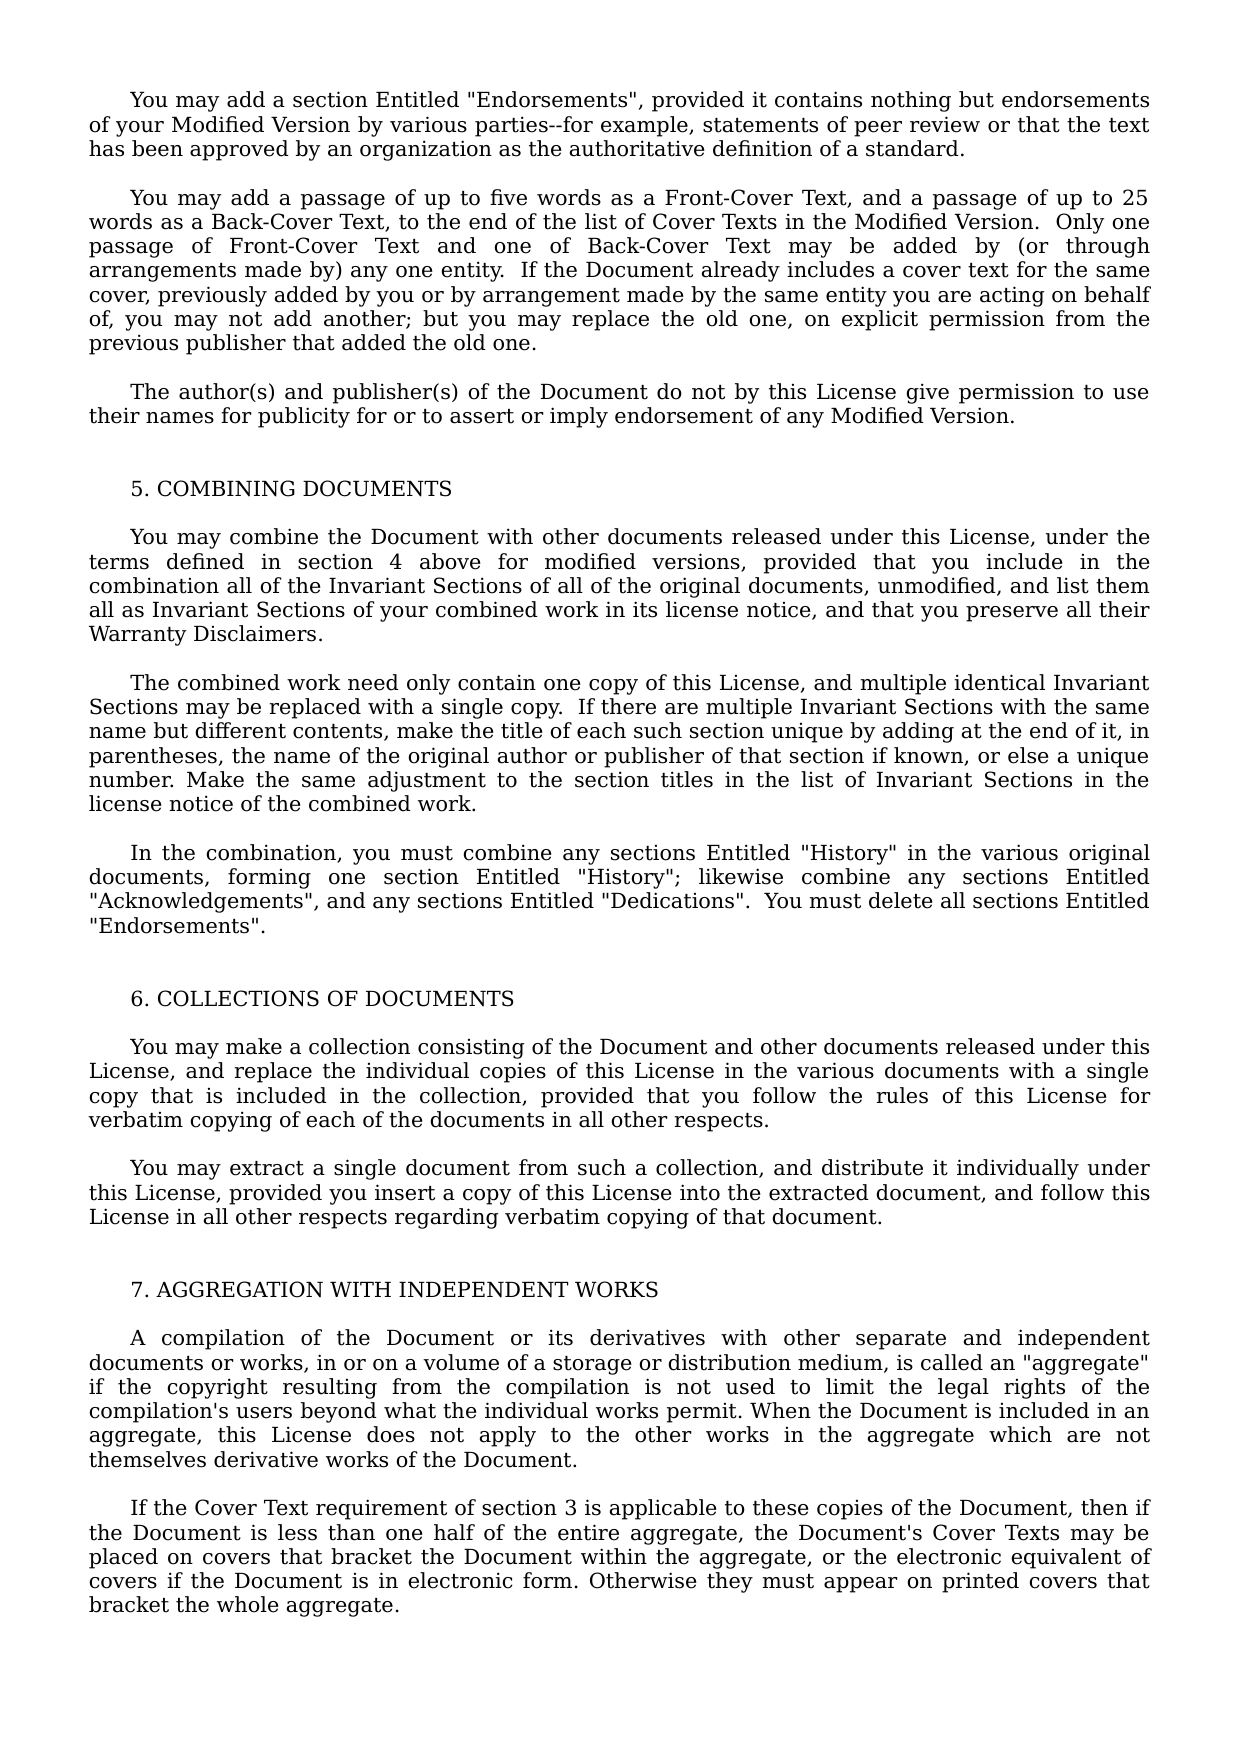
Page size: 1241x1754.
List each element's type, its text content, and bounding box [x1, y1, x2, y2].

text In the combination, you must combine any sections Entitled "History" in the various original documents, forming one section Entitled "History"; likewise combine any sections Entitled "Acknowledgements", and any sections Entitled "Dedications". You must delete all sections Entitled "Endorsements". [88, 841, 1152, 938]
text 7. AGGREGATION WITH INDEPENDENT WORKS [88, 1278, 1152, 1302]
text 6. COLLECTIONS OF DOCUMENTS [88, 987, 1152, 1011]
text You may make a collection consisting of the Document and other documents released under this License, and replace the individual copies of this License in the various documents with a single copy that is included in the collection, provided that you follow the rules of this License for verbatim copying of each of the documents in all other respects. [88, 1035, 1152, 1132]
text The author(s) and publisher(s) of the Document do not by this License give permission to use their names for publicity for or to assert or imply endorsement of any Modified Version. [88, 380, 1152, 428]
text A compilation of the Document or its derivatives with other separate and independent documents or works, in or on a volume of a storage or distribution medium, is called an "aggregate" if the copyright resulting from the compilation is not used to limit the legal rights of the compilation's users beyond what the individual works permit. When the Document is included in an aggregate, this License does not apply to the other works in the aggregate which are not themselves derivative works of the Document. [88, 1326, 1152, 1472]
text You may add a section Entitled "Endorsements", provided it contains nothing but endorsements of your Modified Version by various parties--for example, statements of peer review or that the text has been approved by an organization as the authoritative definition of a standard. [88, 88, 1152, 161]
text The combined work need only contain one copy of this License, and multiple identical Invariant Sections may be replaced with a single copy. If there are multiple Invariant Sections with the same name but different contents, make the title of each such section unique by adding at the end of it, in parentheses, the name of the original author or publisher of that section if known, or else a unique number. Make the same adjustment to the section titles in the list of Invariant Sections in the license notice of the combined work. [88, 671, 1152, 817]
text You may combine the Document with other documents released under this License, under the terms defined in section 4 above for modified versions, provided that you include in the combination all of the Invariant Sections of all of the original documents, unmodified, and list them all as Invariant Sections of your combined work in its license notice, and that you preserve all their Warranty Disclaimers. [88, 525, 1152, 647]
text You may extract a single document from such a collection, and distribute it individually under this License, provided you insert a copy of this License into the extracted document, and follow this License in all other respects regarding verbatim copying of that document. [88, 1156, 1152, 1229]
text If the Cover Text requirement of section 3 is applicable to these copies of the Document, then if the Document is less than one half of the entire aggregate, the Document's Cover Texts may be placed on covers that bracket the Document within the aggregate, or the electronic equivalent of covers if the Document is in electronic form. Otherwise they must appear on printed covers that bracket the whole aggregate. [88, 1496, 1152, 1618]
text You may add a passage of up to five words as a Front-Cover Text, and a passage of up to 25 words as a Back-Cover Text, to the end of the list of Cover Texts in the Modified Version. Only one passage of Front-Cover Text and one of Back-Cover Text may be added by (or through arrangements made by) any one entity. If the Document already includes a cover text for the same cover, previously added by you or by arrangement made by the same entity you are acting on behalf of, you may not add another; but you may replace the old one, on explicit permission from the previous publisher that added the old one. [88, 186, 1152, 356]
text 5. COMBINING DOCUMENTS [88, 477, 1152, 501]
